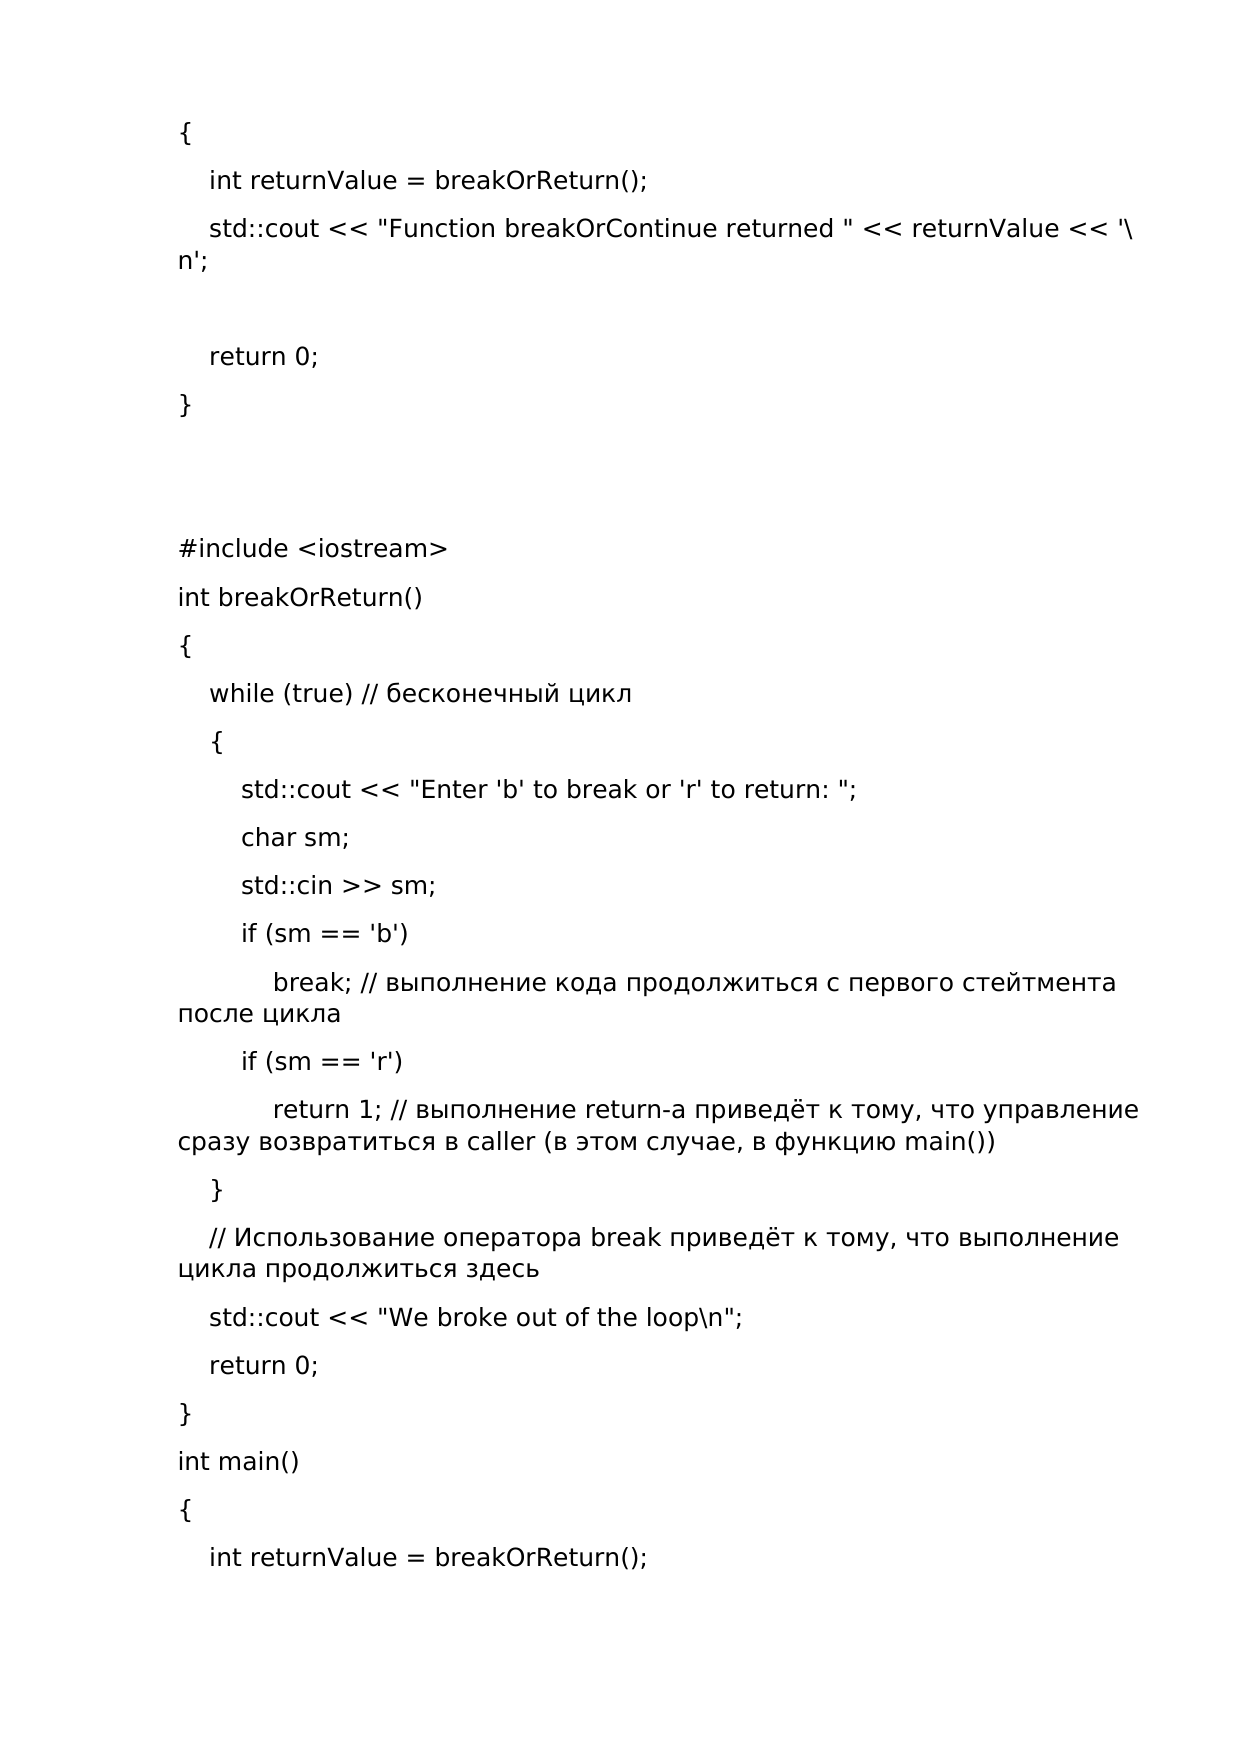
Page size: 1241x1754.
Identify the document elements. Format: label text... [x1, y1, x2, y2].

text int breakOrReturn() [177, 583, 1152, 612]
text return 0; [177, 1351, 1152, 1380]
text std::cin >> sm; [177, 871, 1152, 901]
text int returnValue = breakOrReturn(); [177, 166, 1152, 195]
text std::cout << "Function breakOrContinue returned " << returnValue << '\n'; [177, 214, 1152, 275]
text if (sm == 'b') [177, 919, 1152, 949]
text } [177, 390, 1152, 419]
text int returnValue = breakOrReturn(); [177, 1543, 1152, 1572]
text if (sm == 'r') [177, 1047, 1152, 1076]
text { [177, 118, 1152, 147]
text int main() [177, 1447, 1152, 1476]
text // Использование оператора break приведёт к тому, что выполнение цикла продолжиться здесь [177, 1223, 1152, 1284]
text std::cout << "Enter 'b' to break or 'r' to return: "; [177, 775, 1152, 804]
text break; // выполнение кода продолжиться с первого стейтмента после цикла [177, 968, 1152, 1028]
text return 0; [177, 342, 1152, 371]
text #include <iostream> [177, 534, 1152, 564]
text { [177, 631, 1152, 660]
text char sm; [177, 823, 1152, 852]
text return 1; // выполнение return-а приведёт к тому, что управление сразу возвратиться в caller (в этом случае, в функцию main()) [177, 1095, 1152, 1156]
text { [177, 727, 1152, 756]
text } [177, 1175, 1152, 1204]
text { [177, 1495, 1152, 1524]
text } [177, 1399, 1152, 1428]
text while (true) // бесконечный цикл [177, 679, 1152, 708]
text std::cout << "We broke out of the loop\n"; [177, 1303, 1152, 1332]
